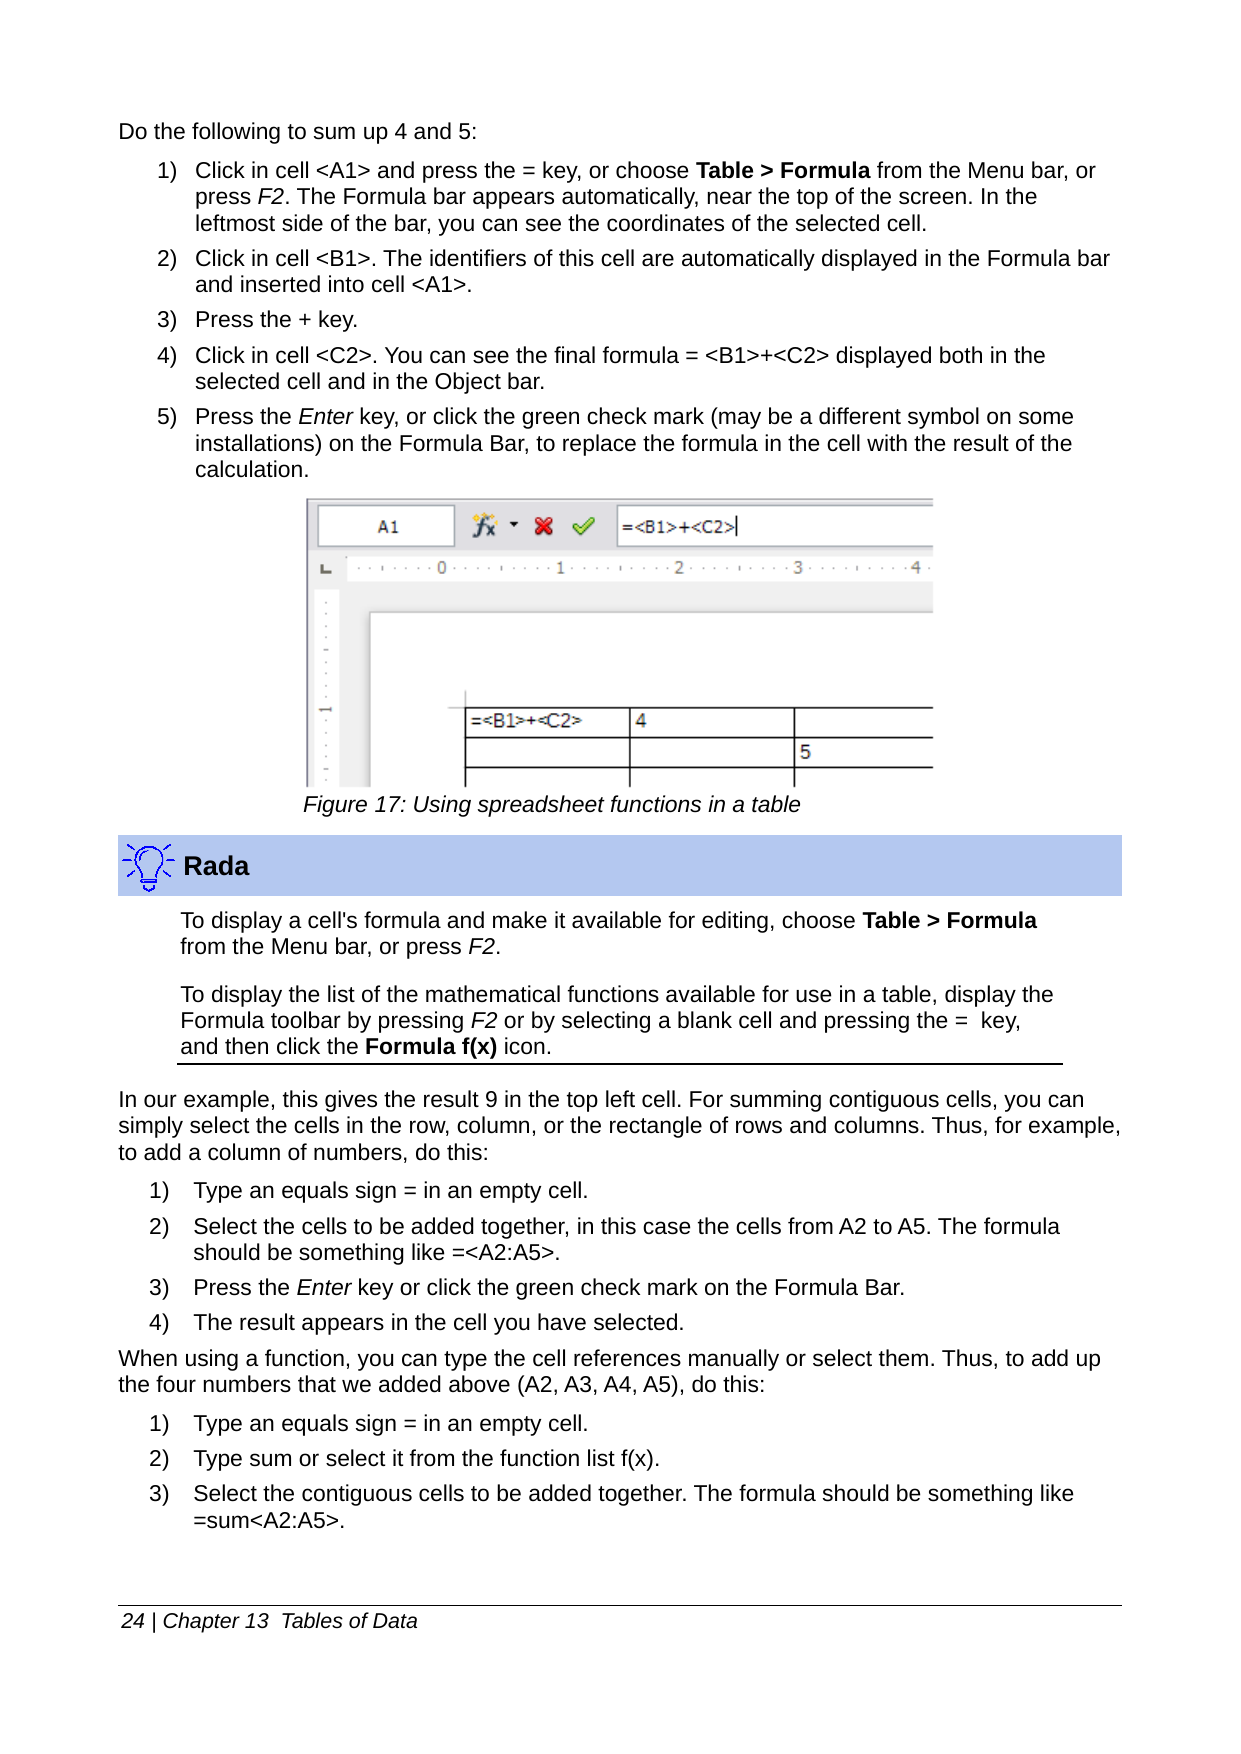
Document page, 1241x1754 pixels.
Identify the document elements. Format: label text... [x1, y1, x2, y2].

list Type an equals sign = in an empty cell. [169, 1410, 1122, 1436]
list In our example, this gives the result 9 in the top left cell. For summing contiguous cells, you can simply select the cells in the row, column, or the rectangle of rows and columns. Thus, for example, to add a column of numbers, do this: [118, 1086, 1122, 1165]
list Type an equals sign = in an empty cell. [169, 1177, 1122, 1204]
list Click in cell <C2>. You can see the final formula = <B1>+<C2> displayed both in the selected cell and in the Object bar. [177, 342, 1122, 394]
list Click in cell <A1> and press the = key, or choose Table > Formula from the Menu bar, or press F2. The Formula bar appears automatically, near the top of the screen. In the leftmost side of the bar, you can see the coordinates of the selected cell. [177, 157, 1122, 236]
text Figure 17: Using spreadsheet functions in a table [303, 792, 937, 817]
list The result appears in the cell you have selected. [169, 1309, 1122, 1336]
list Press the + key. [177, 306, 1122, 333]
subtitle Rada [118, 835, 1122, 896]
list Press the Enter key, or click the green check mark (may be a different symbol on some installations) on the Formula Bar, to replace the formula in the cell with the result of the calculation. [177, 403, 1122, 482]
picture [119, 836, 179, 896]
list Type sum or select it from the function list f(x). [169, 1445, 1122, 1471]
picture [302, 494, 938, 792]
list Do the following to sum up 4 and 5: [118, 118, 1122, 144]
list When using a function, you can type the cell references manually or select them. Thus, to add up the four numbers that we added above (A2, A3, A4, A5), do this: [118, 1344, 1122, 1397]
list Select the contiguous cells to be added together. The formula should be something like =sum<A2:A5>. [169, 1480, 1122, 1533]
list Press the Enter key or click the green check mark on the Formula Bar. [169, 1274, 1122, 1301]
text To display a cell's formula and make it available for editing, choose Table > Formula from the Menu bar, or press F2. [177, 904, 1063, 959]
list Click in cell <B1>. The identifiers of this cell are automatically displayed in the Formula bar and inserted into cell <A1>. [177, 245, 1122, 298]
text To display the list of the mathematical functions available for use in a table, display the Formula toolbar by pressing F2 or by selecting a blank cell and pressing the = key, and then click the Formula f(x) icon. [177, 978, 1063, 1063]
list Select the cells to be added together, in this case the cells from A2 to A5. The formula should be something like =<A2:A5>. [169, 1213, 1122, 1265]
